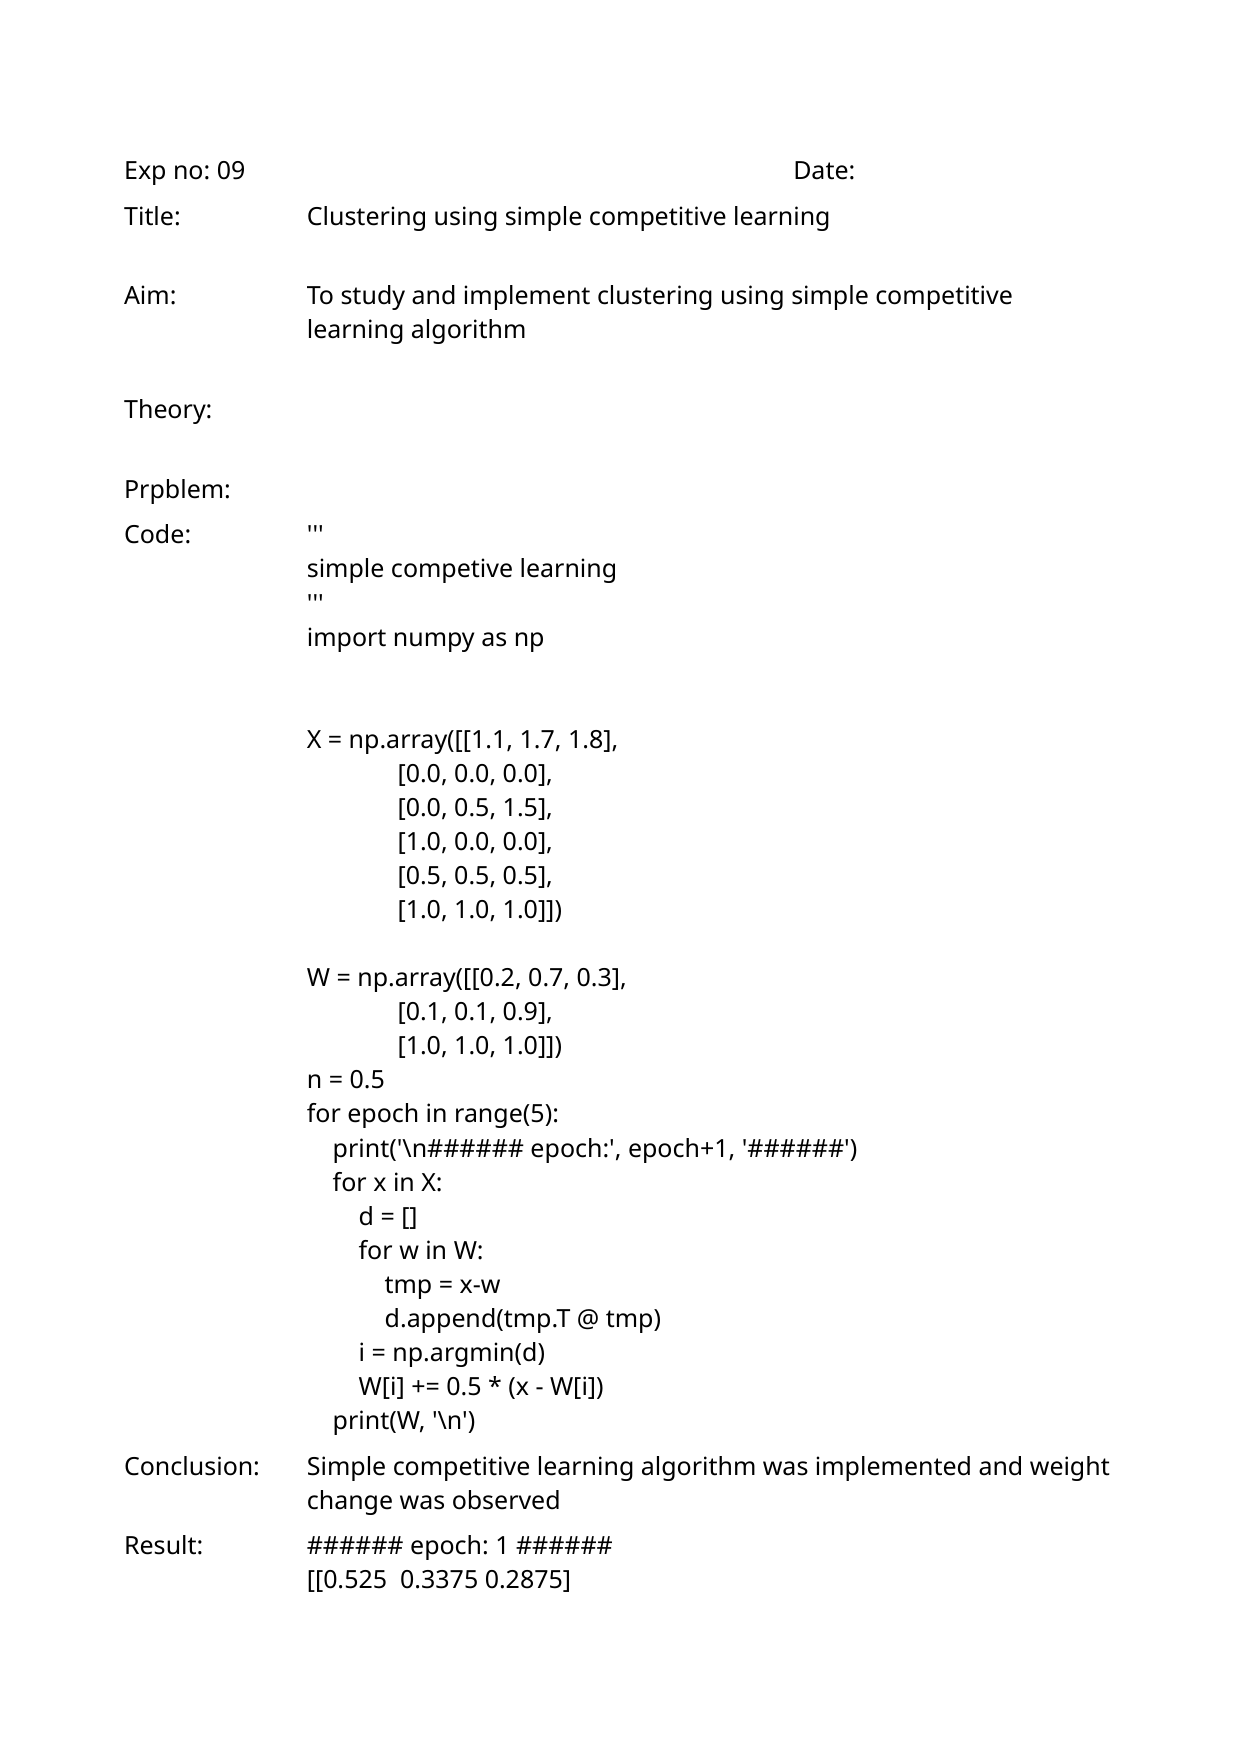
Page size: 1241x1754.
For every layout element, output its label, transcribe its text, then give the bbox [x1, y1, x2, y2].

table_cell To study and implement clustering using simple competitive learning algorithm [302, 273, 1123, 386]
table_header [302, 148, 787, 192]
table_cell Aim: [119, 273, 301, 386]
table_header Exp no: 09 [119, 148, 301, 192]
table_cell ###### epoch: 1 ###### [[0.525 0.3375 0.2875] [302, 1523, 1123, 1602]
table_cell Conclusion: [119, 1444, 301, 1522]
table_cell [302, 387, 1123, 466]
table_cell Clustering using simple competitive learning [302, 194, 1123, 272]
table_cell Code: [119, 512, 301, 1442]
table_cell Title: [119, 194, 301, 272]
table_cell Result: [119, 1523, 301, 1602]
table_header Date: [788, 148, 1123, 192]
table_cell Theory: [119, 387, 301, 466]
table_cell Prpblem: [119, 467, 301, 511]
table_cell ''' simple competive learning ''' import numpy as np X = np.array([[1.1, 1.7, 1.8], [0.0, 0.0, 0.0], [0.0, 0.5, 1.5], [1.0, 0.0, 0.0], [0.5, 0.5, 0.5], [1.0, 1.0, 1.0]]) W = np.array([[0.2, 0.7, 0.3], [0.1, 0.1, 0.9], [1.0, 1.0, 1.0]]) n = 0.5 for epoch in range(5): print('\n###### epoch:', epoch+1, '######') for x in X: d = [] for w in W: tmp = x-w d.append(tmp.T @ tmp) i = np.argmin(d) W[i] += 0.5 * (x - W[i]) print(W, '\n') [302, 512, 1123, 1442]
table_cell Simple competitive learning algorithm was implemented and weight change was observed [302, 1444, 1123, 1522]
table_cell [302, 467, 1123, 511]
